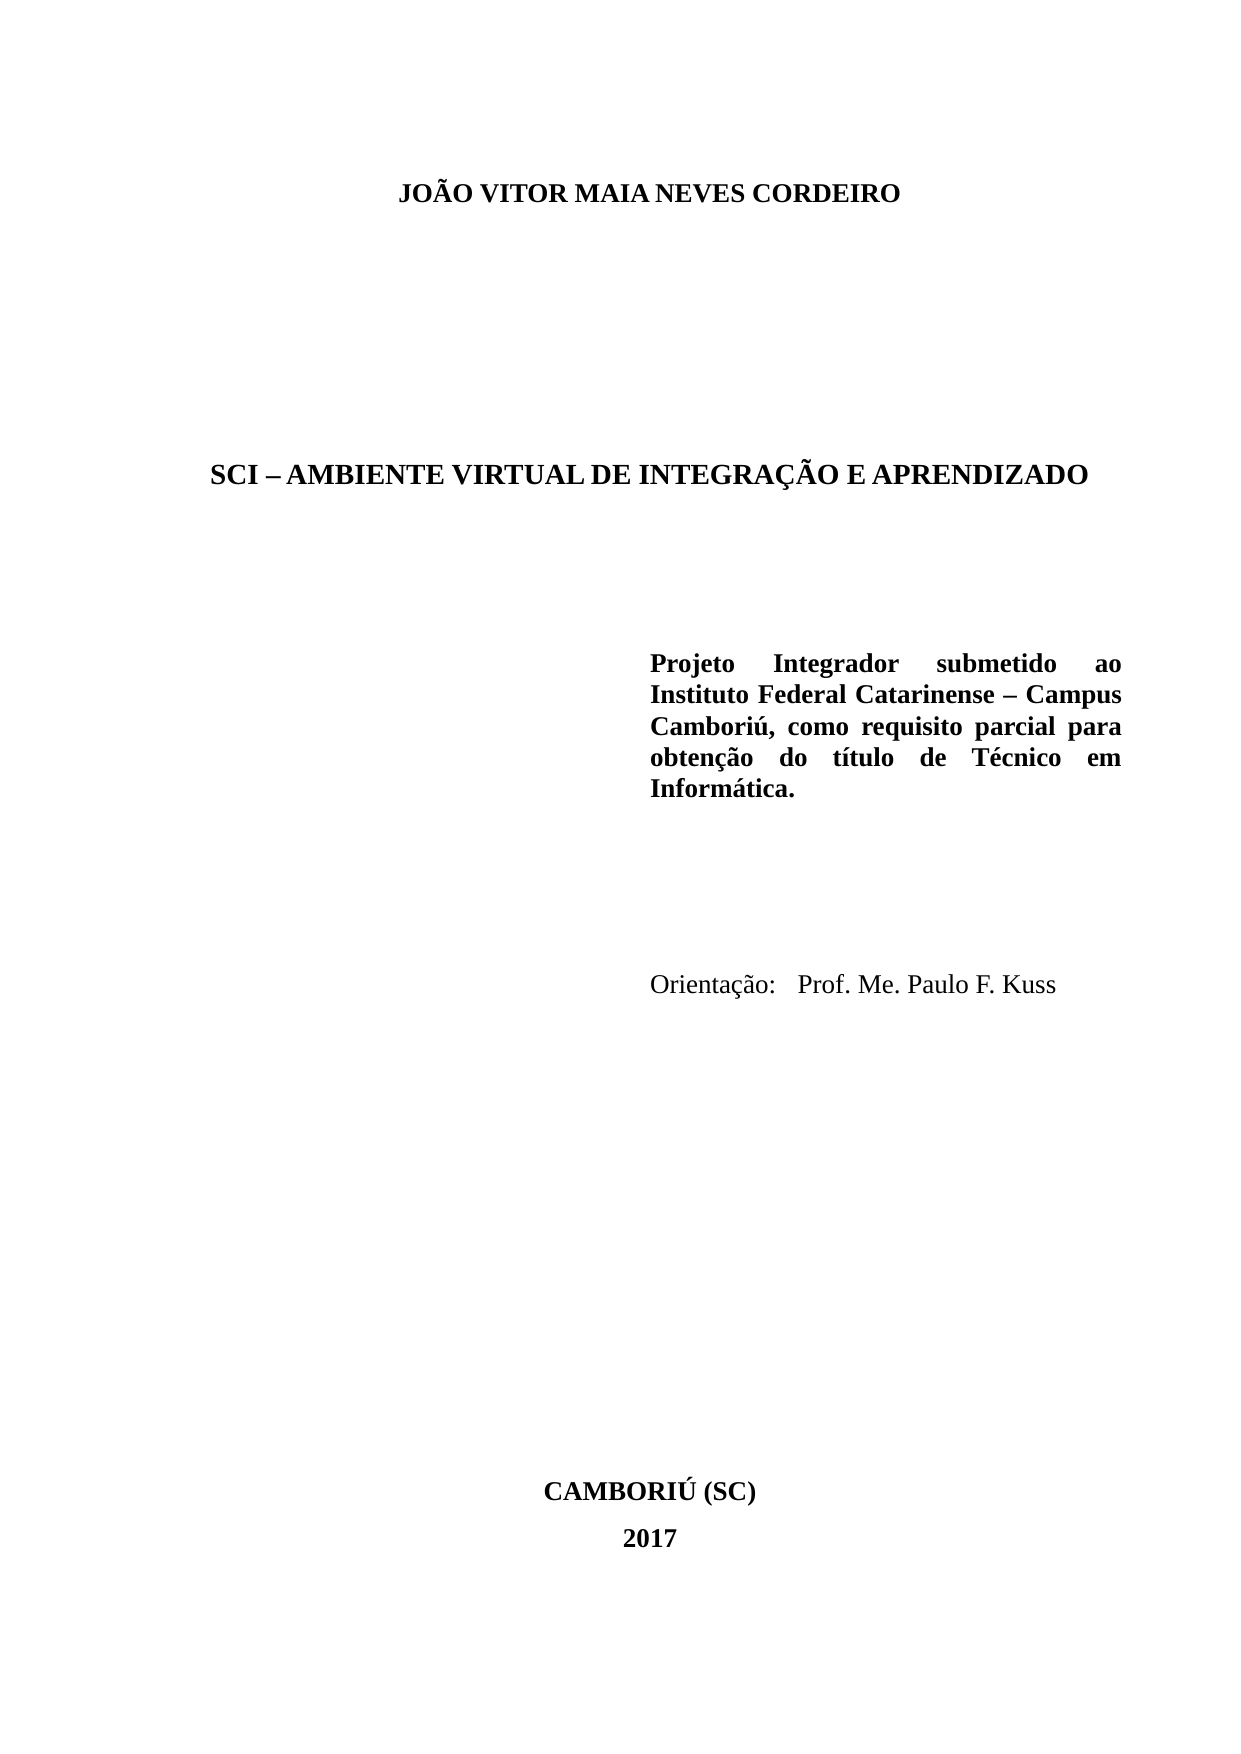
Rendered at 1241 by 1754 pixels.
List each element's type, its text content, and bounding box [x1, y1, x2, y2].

text CAMBORIÚ (SC) [177, 1476, 1122, 1507]
text João Vitor Maia NEVES CORDEIRO [177, 177, 1122, 208]
text Projeto Integrador submetido ao Instituto Federal Catarinense – Campus Camboriú, como requisito parcial para obtenção do título de Técnico em Informática. [650, 647, 1122, 803]
text SCI – AMBIENTE VIRTUAL DE INTEGRAÇÃO E APRENDIZADO [177, 457, 1122, 491]
text 2017 [177, 1522, 1122, 1553]
text Orientação: Prof. Me. Paulo F. Kuss [650, 968, 1122, 999]
